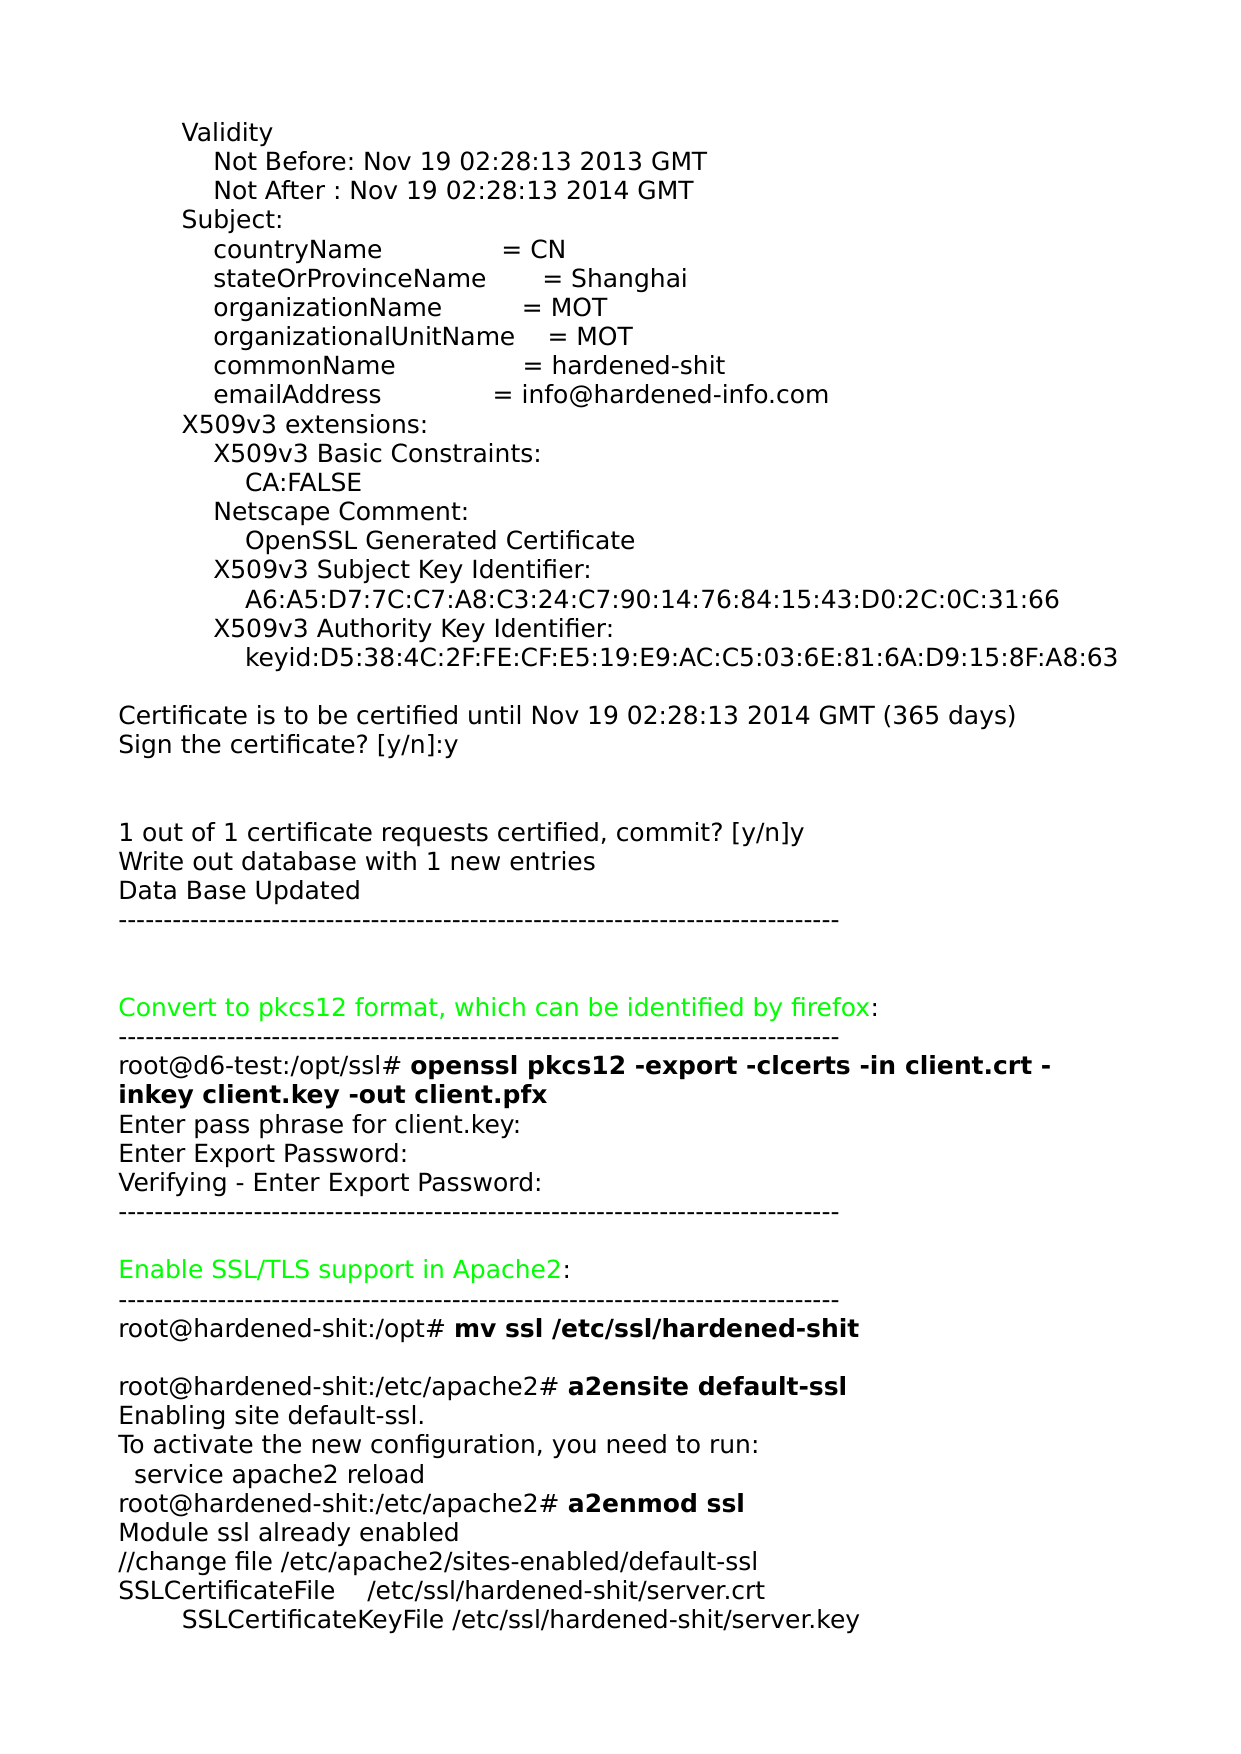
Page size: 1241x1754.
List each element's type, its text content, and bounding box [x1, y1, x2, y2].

text SSLCertificateKeyFile /etc/ssl/hardened-shit/server.key [118, 1606, 1122, 1635]
text Validity Not Before: Nov 19 02:28:13 2013 GMT Not After : Nov 19 02:28:13 2014 GMT Subject: countryName = CN stateOrProvinceName = Shanghai organizationName = MOT organizationalUnitName = MOT commonName = hardened-shit emailAddress = info@hardened-info.com X509v3 extensions: X509v3 Basic Constraints: CA:FALSE Netscape Comment: OpenSSL Generated Certificate X509v3 Subject Key Identifier: A6:A5:D7:7C:C7:A8:C3:24:C7:90:14:76:84:15:43:D0:2C:0C:31:66 X509v3 Authority Key Identifier: keyid:D5:38:4C:2F:FE:CF:E5:19:E9:AC:C5:03:6E:81:6A:D9:15:8F:A8:63 Certificate is to be certified until Nov 19 02:28:13 2014 GMT (365 days) Sign the certificate? [y/n]:y 1 out of 1 certificate requests certified, commit? [y/n]y Write out database with 1 new entries Data Base Updated -------------------------------------------------------------------------------- Convert to pkcs12 format, which can be identified by firefox: -------------------------------------------------------------------------------- root@d6-test:/opt/ssl# openssl pkcs12 -export -clcerts -in client.crt -inkey client.key -out client.pfx Enter pass phrase for client.key: Enter Export Password: Verifying - Enter Export Password: -------------------------------------------------------------------------------- Enable SSL/TLS support in Apache2: -------------------------------------------------------------------------------- root@hardened-shit:/opt# mv ssl /etc/ssl/hardened-shit root@hardened-shit:/etc/apache2# a2ensite default-ssl Enabling site default-ssl. To activate the new configuration, you need to run: service apache2 reload root@hardened-shit:/etc/apache2# a2enmod ssl Module ssl already enabled [118, 118, 1122, 1547]
text //change file /etc/apache2/sites-enabled/default-ssl [118, 1547, 1122, 1576]
text SSLCertificateFile /etc/ssl/hardened-shit/server.crt [118, 1576, 1122, 1606]
